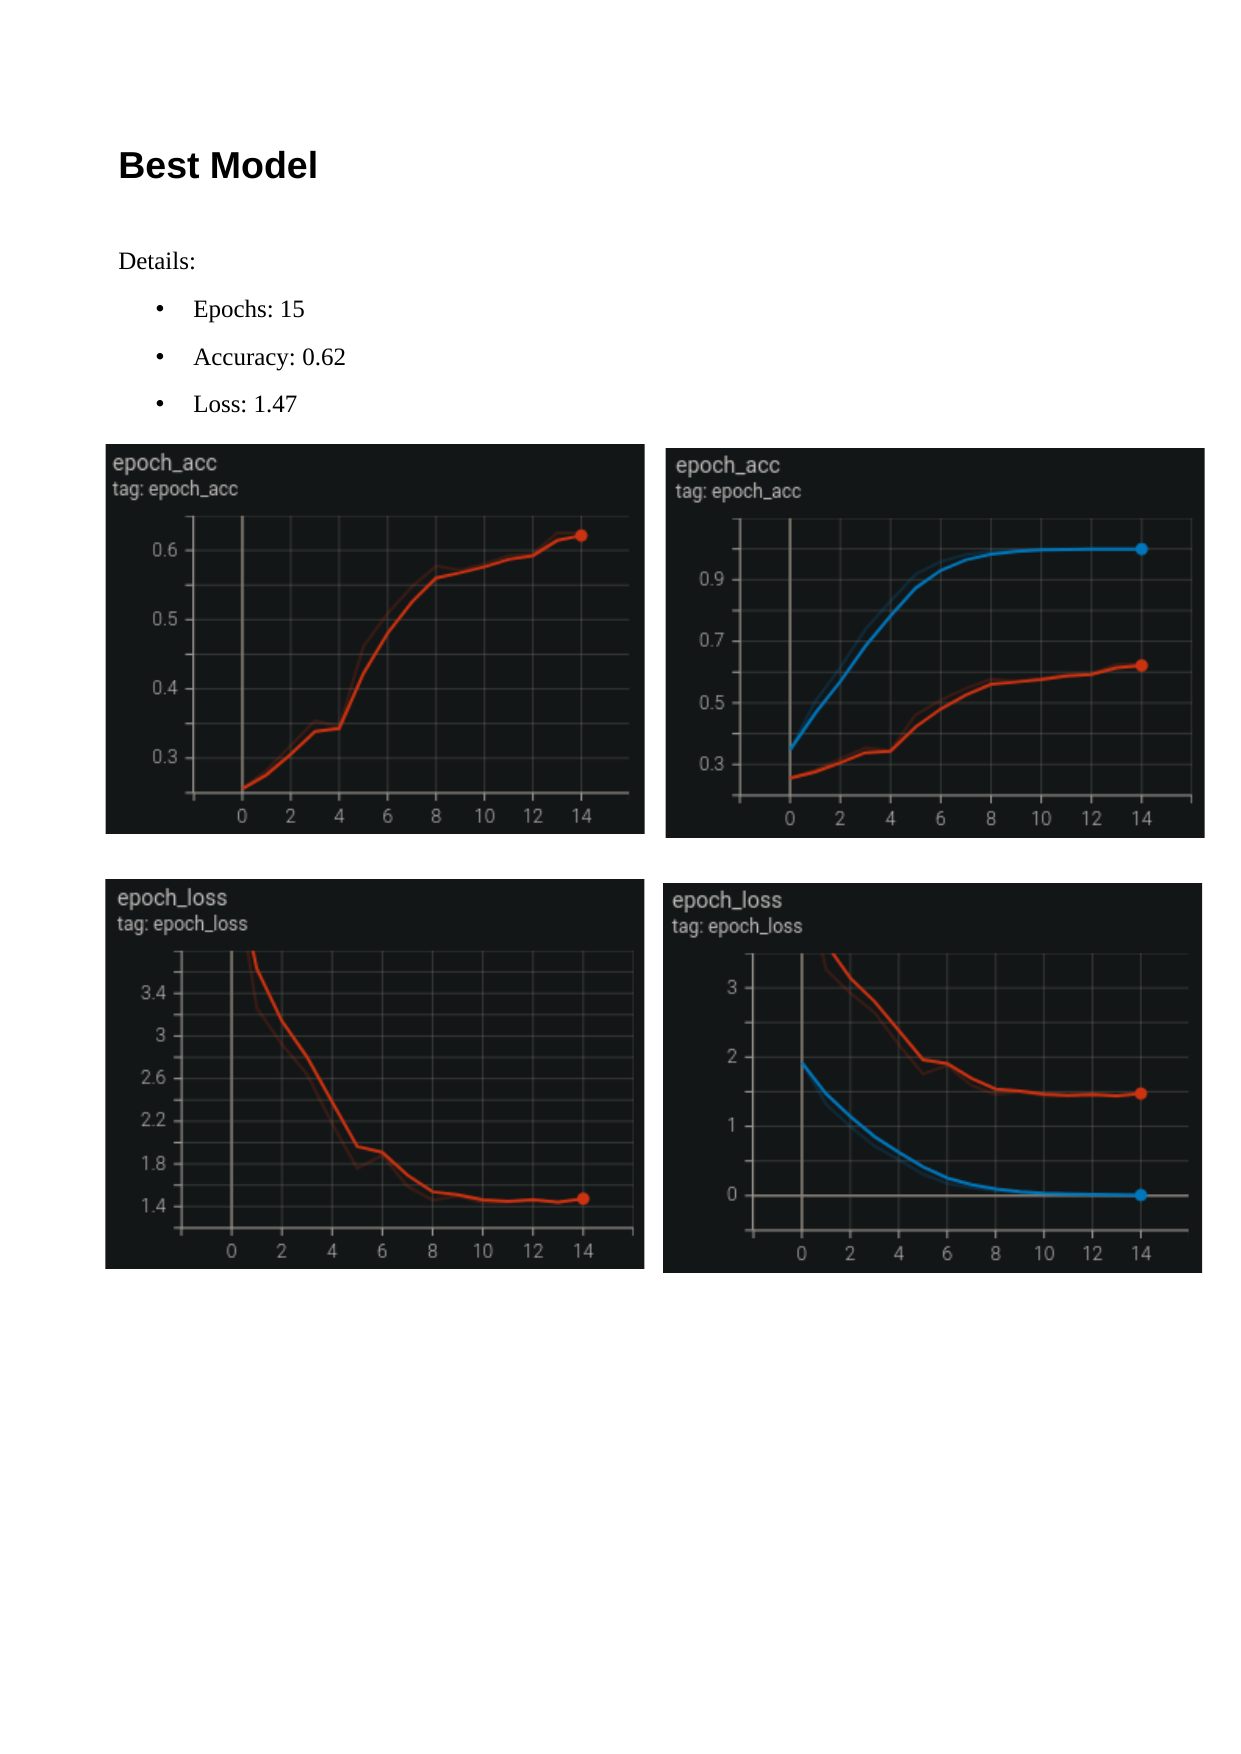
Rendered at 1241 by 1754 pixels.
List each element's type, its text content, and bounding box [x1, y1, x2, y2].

list Loss: 1.47 [156, 389, 1122, 418]
list Epochs: 15 [156, 294, 1122, 323]
list Accuracy: 0.62 [156, 342, 1122, 370]
picture [105, 444, 645, 834]
picture [663, 883, 1203, 1273]
text Details: [118, 246, 1122, 275]
picture [105, 879, 645, 1269]
picture [665, 448, 1205, 838]
subtitle Best Model [118, 143, 1122, 186]
